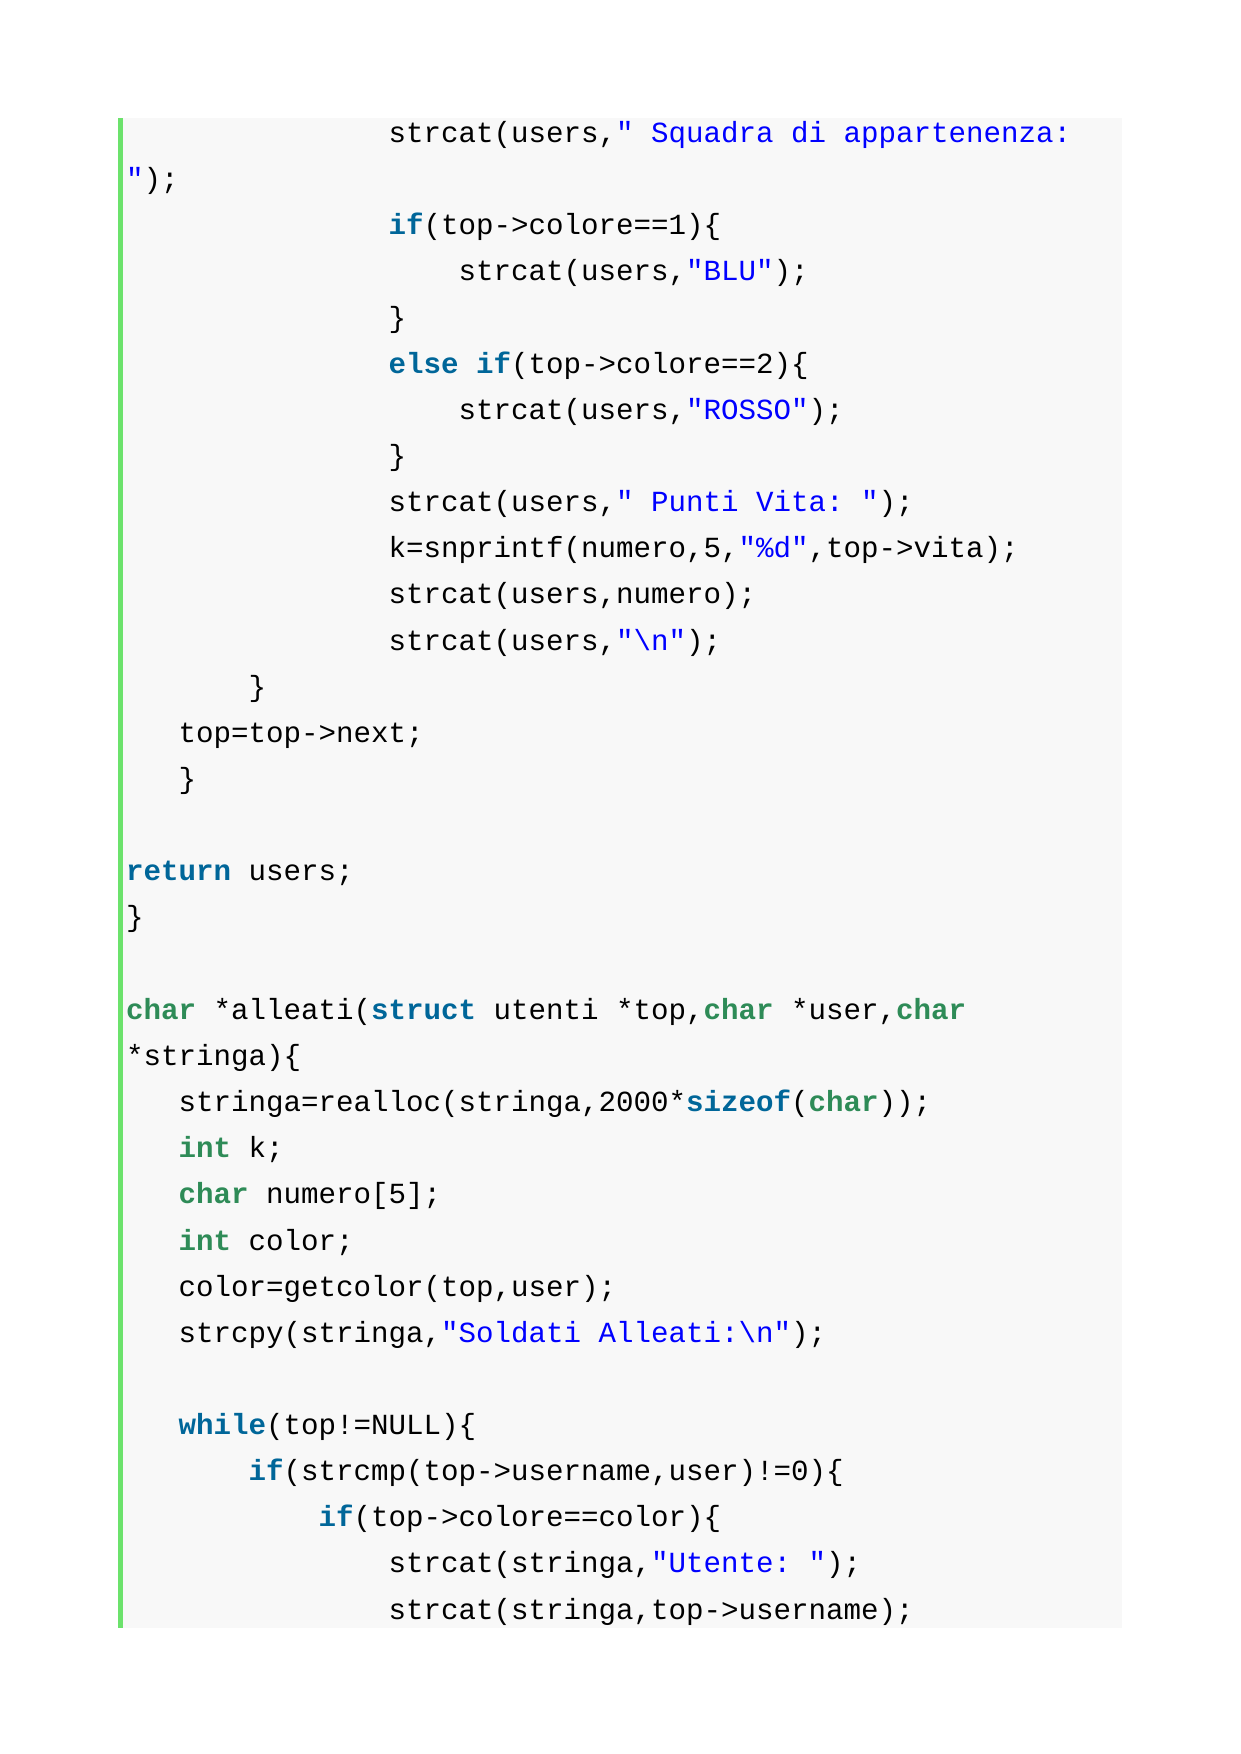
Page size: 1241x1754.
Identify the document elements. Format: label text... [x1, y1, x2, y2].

text strcat(stringa,top->username); [123, 1595, 1122, 1628]
text strcat(users,"ROSSO"); [123, 395, 1122, 428]
text strcat(stringa,"Utente: "); [123, 1549, 1122, 1582]
text top=top->next; [123, 718, 1122, 751]
text char numero[5]; [123, 1179, 1122, 1212]
text strcat(users," Squadra di appartenenza: "); [123, 118, 1122, 197]
text if(top->colore==1){ [123, 210, 1122, 243]
text } [123, 303, 1122, 336]
text return users; [123, 856, 1122, 889]
text char *alleati(struct utenti *top,char *user,char *stringa){ [123, 995, 1122, 1074]
text strcat(users,"\n"); [123, 626, 1122, 659]
text int k; [123, 1133, 1122, 1166]
text else if(top->colore==2){ [123, 349, 1122, 382]
text int color; [123, 1226, 1122, 1259]
text strcat(users,numero); [123, 579, 1122, 613]
text color=getcolor(top,user); [123, 1272, 1122, 1305]
text } [123, 903, 1122, 936]
text if(strcmp(top->username,user)!=0){ [123, 1456, 1122, 1489]
text } [123, 672, 1122, 705]
text strcat(users," Punti Vita: "); [123, 487, 1122, 520]
text while(top!=NULL){ [123, 1410, 1122, 1443]
text } [123, 764, 1122, 797]
text k=snprintf(numero,5,"%d",top->vita); [123, 533, 1122, 566]
text strcat(users,"BLU"); [123, 257, 1122, 289]
text strcpy(stringa,"Soldati Alleati:\n"); [123, 1318, 1122, 1351]
text if(top->colore==color){ [123, 1502, 1122, 1536]
text } [123, 441, 1122, 474]
text stringa=realloc(stringa,2000*sizeof(char)); [123, 1087, 1122, 1120]
